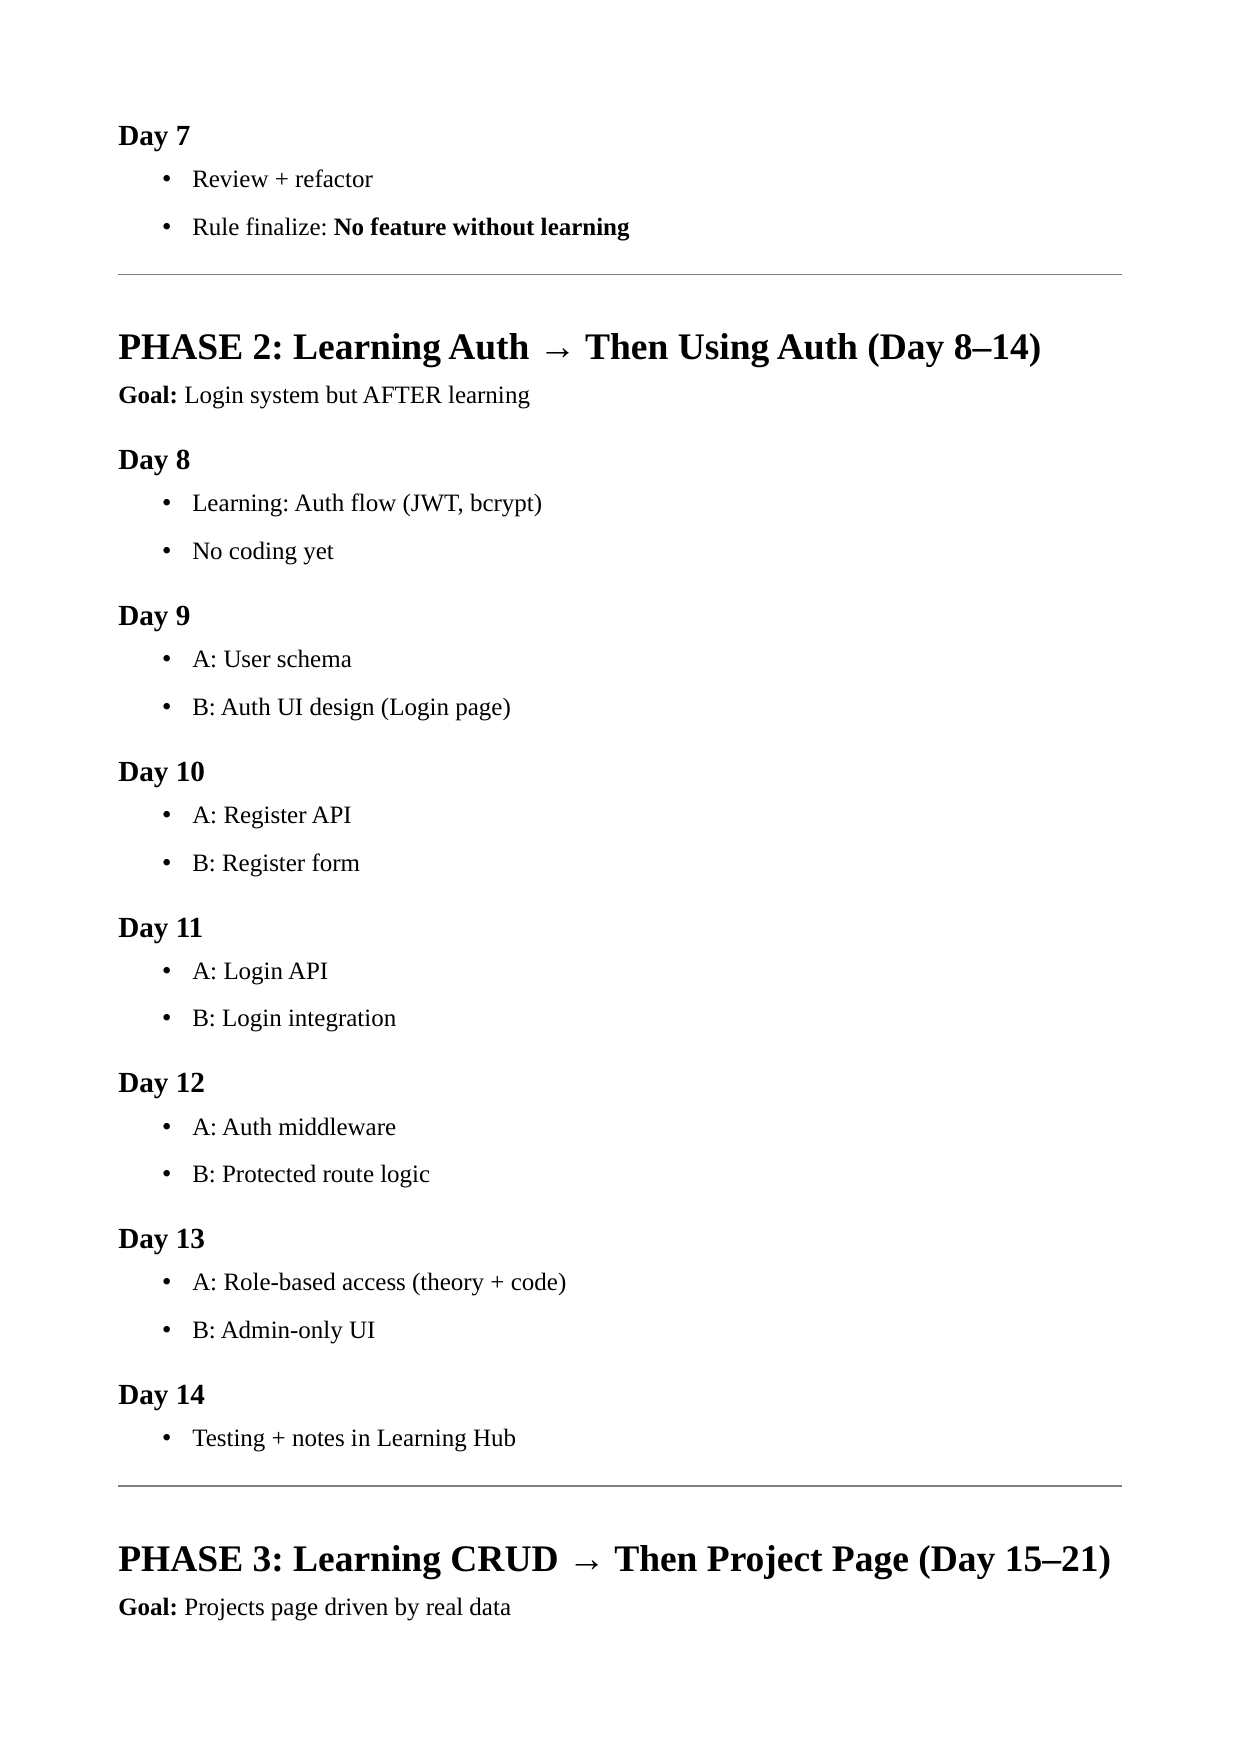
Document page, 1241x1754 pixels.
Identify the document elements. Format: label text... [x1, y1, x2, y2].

subtitle PHASE 3: Learning CRUD → Then Project Page (Day 15–21) [118, 1536, 1122, 1579]
subtitle Day 14 [118, 1377, 1122, 1411]
list B: Login integration [162, 1003, 1122, 1032]
list B: Protected route logic [162, 1159, 1122, 1188]
subtitle Day 11 [118, 910, 1122, 943]
subtitle Day 9 [118, 598, 1122, 632]
list B: Admin-only UI [162, 1315, 1122, 1344]
subtitle Day 10 [118, 754, 1122, 787]
subtitle Day 13 [118, 1221, 1122, 1255]
subtitle Day 12 [118, 1066, 1122, 1099]
list Learning: Auth flow (JWT, bcrypt) [162, 488, 1122, 517]
list B: Register form [162, 848, 1122, 876]
list B: Auth UI design (Login page) [162, 692, 1122, 721]
list Testing + notes in Learning Hub [162, 1423, 1122, 1452]
subtitle Day 8 [118, 442, 1122, 476]
subtitle Day 7 [118, 118, 1122, 152]
list No coding yet [162, 536, 1122, 565]
list A: Register API [162, 800, 1122, 829]
list A: User schema [162, 644, 1122, 673]
list Rule finalize: No feature without learning [162, 212, 1122, 241]
text Goal: Login system but AFTER learning [118, 380, 1122, 409]
list Review + refactor [162, 164, 1122, 193]
subtitle PHASE 2: Learning Auth → Then Using Auth (Day 8–14) [118, 324, 1122, 368]
list A: Auth middleware [162, 1112, 1122, 1140]
list A: Role-based access (theory + code) [162, 1267, 1122, 1296]
list A: Login API [162, 956, 1122, 984]
text Goal: Projects page driven by real data [118, 1592, 1122, 1620]
